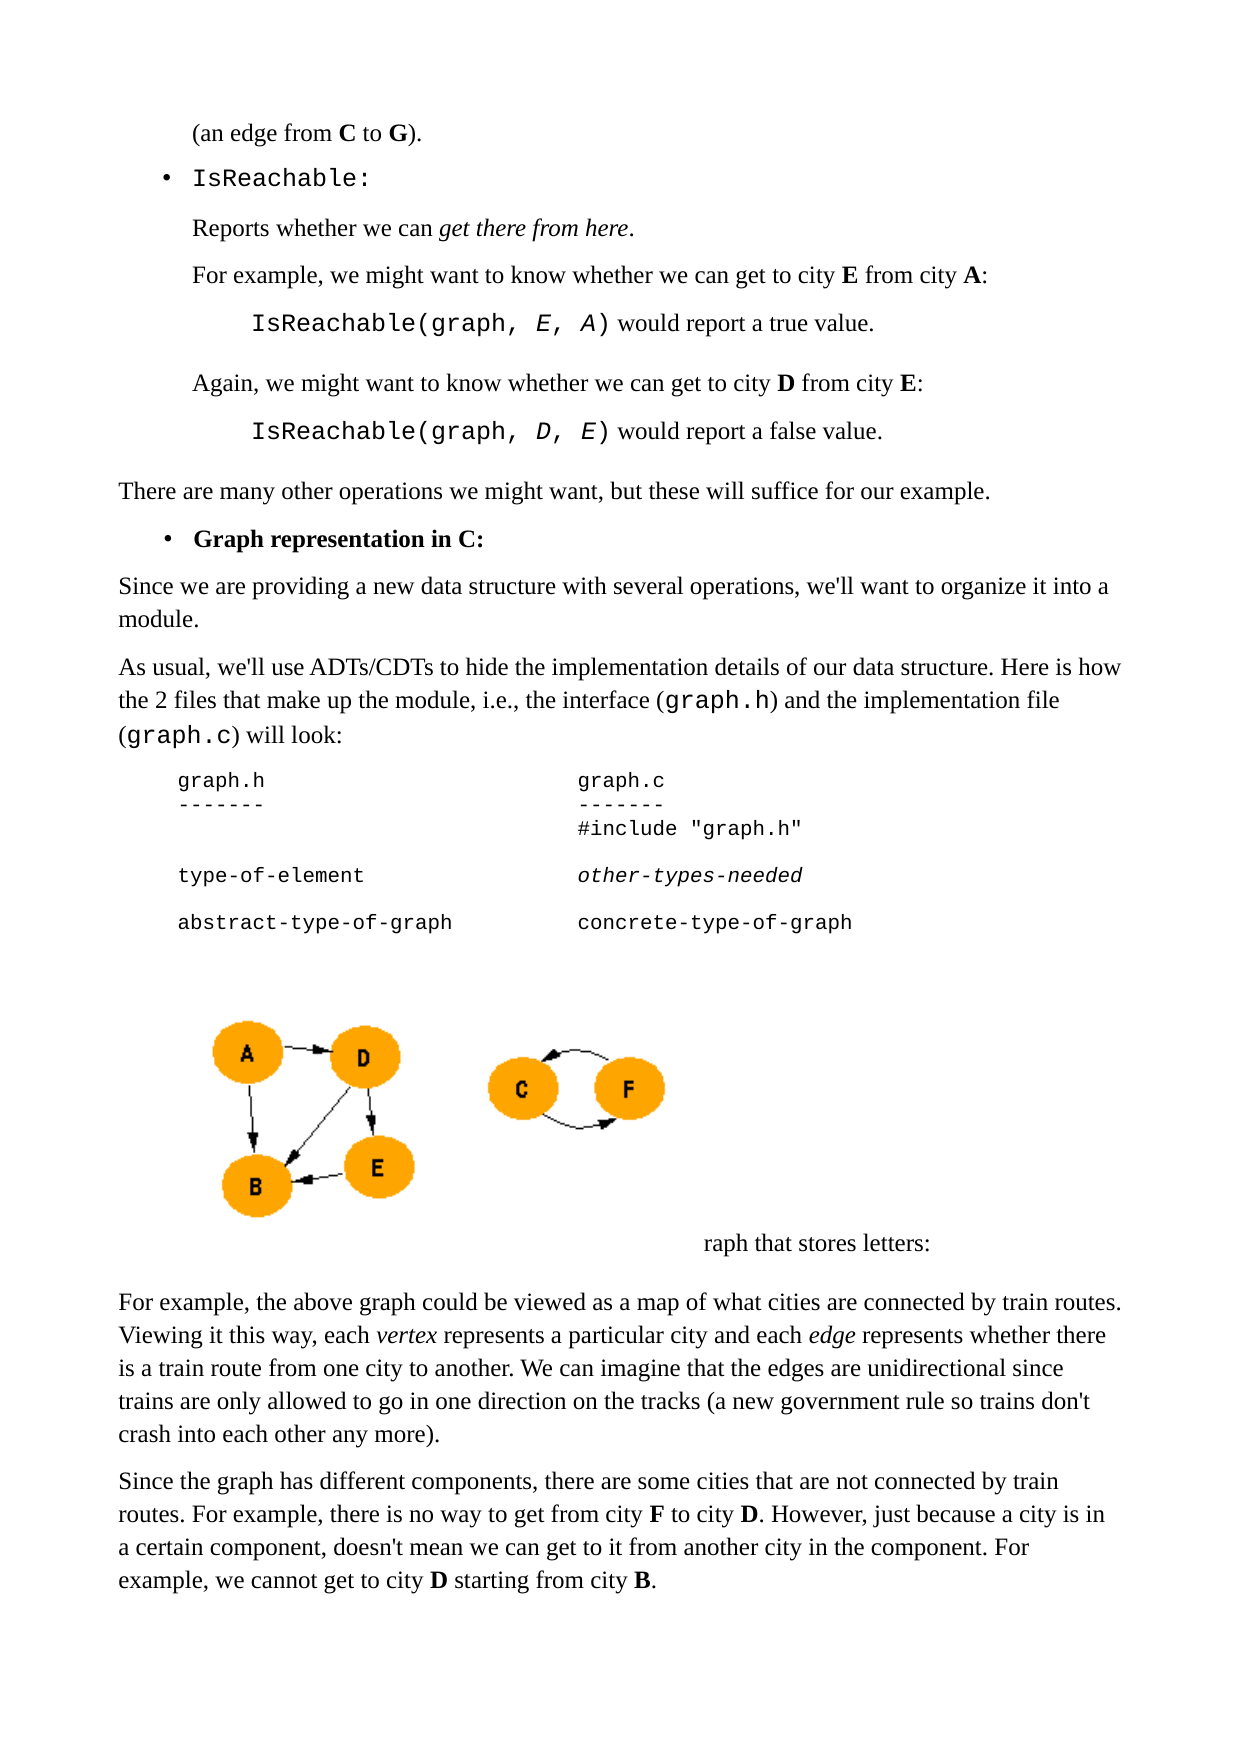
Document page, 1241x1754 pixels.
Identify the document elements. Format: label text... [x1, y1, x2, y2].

text Since the graph has different components, there are some cities that are not connected by train routes. For example, there is no way to get from city F to city D. However, just because a city is in a certain component, doesn't mean we can get to it from another city in the component. For example, we cannot get to city D starting from city B. [118, 1466, 1122, 1594]
text type-of-element other-types-needed [177, 865, 1063, 888]
list Graph representation in C: [164, 524, 1122, 553]
list IsReachable(graph, E, A) would report a true value. [221, 308, 1063, 339]
text ------- ------- [177, 794, 1063, 817]
text For example, the above graph could be viewed as a map of what cities are connected by train routes. Viewing it this way, each vertex represents a particular city and each edge represents whether there is a train route from one city to another. We can imagine that the edges are unidirectional since trains are only allowed to go in one direction on the tracks (a new government rule so trains don't crash into each other any more). [118, 1287, 1122, 1447]
list IsReachable: [162, 166, 1122, 194]
list (an edge from C to G). [162, 118, 1122, 147]
text #include "graph.h" [177, 817, 1063, 841]
list For example, we might want to know whether we can get to city E from city A: [162, 260, 1122, 289]
picture [177, 983, 698, 1252]
text Since we are providing a new data structure with several operations, we'll want to organize it into a module. [118, 571, 1122, 633]
list Again, we might want to know whether we can get to city D from city E: [162, 368, 1122, 397]
text graph.h graph.c [177, 770, 1063, 794]
list Reports whether we can get there from here. [162, 213, 1122, 242]
text abstract-type-of-graph concrete-type-of-graph [177, 912, 1063, 936]
text There are many other operations we might want, but these will suffice for our example. [118, 476, 1122, 505]
text raph that stores letters: [177, 983, 1063, 1257]
list IsReachable(graph, D, E) would report a false value. [221, 416, 1063, 447]
text As usual, we'll use ADTs/CDTs to hide the implementation details of our data structure. Here is how the 2 files that make up the module, i.e., the interface (graph.h) and the implementation file (graph.c) will look: [118, 652, 1122, 751]
